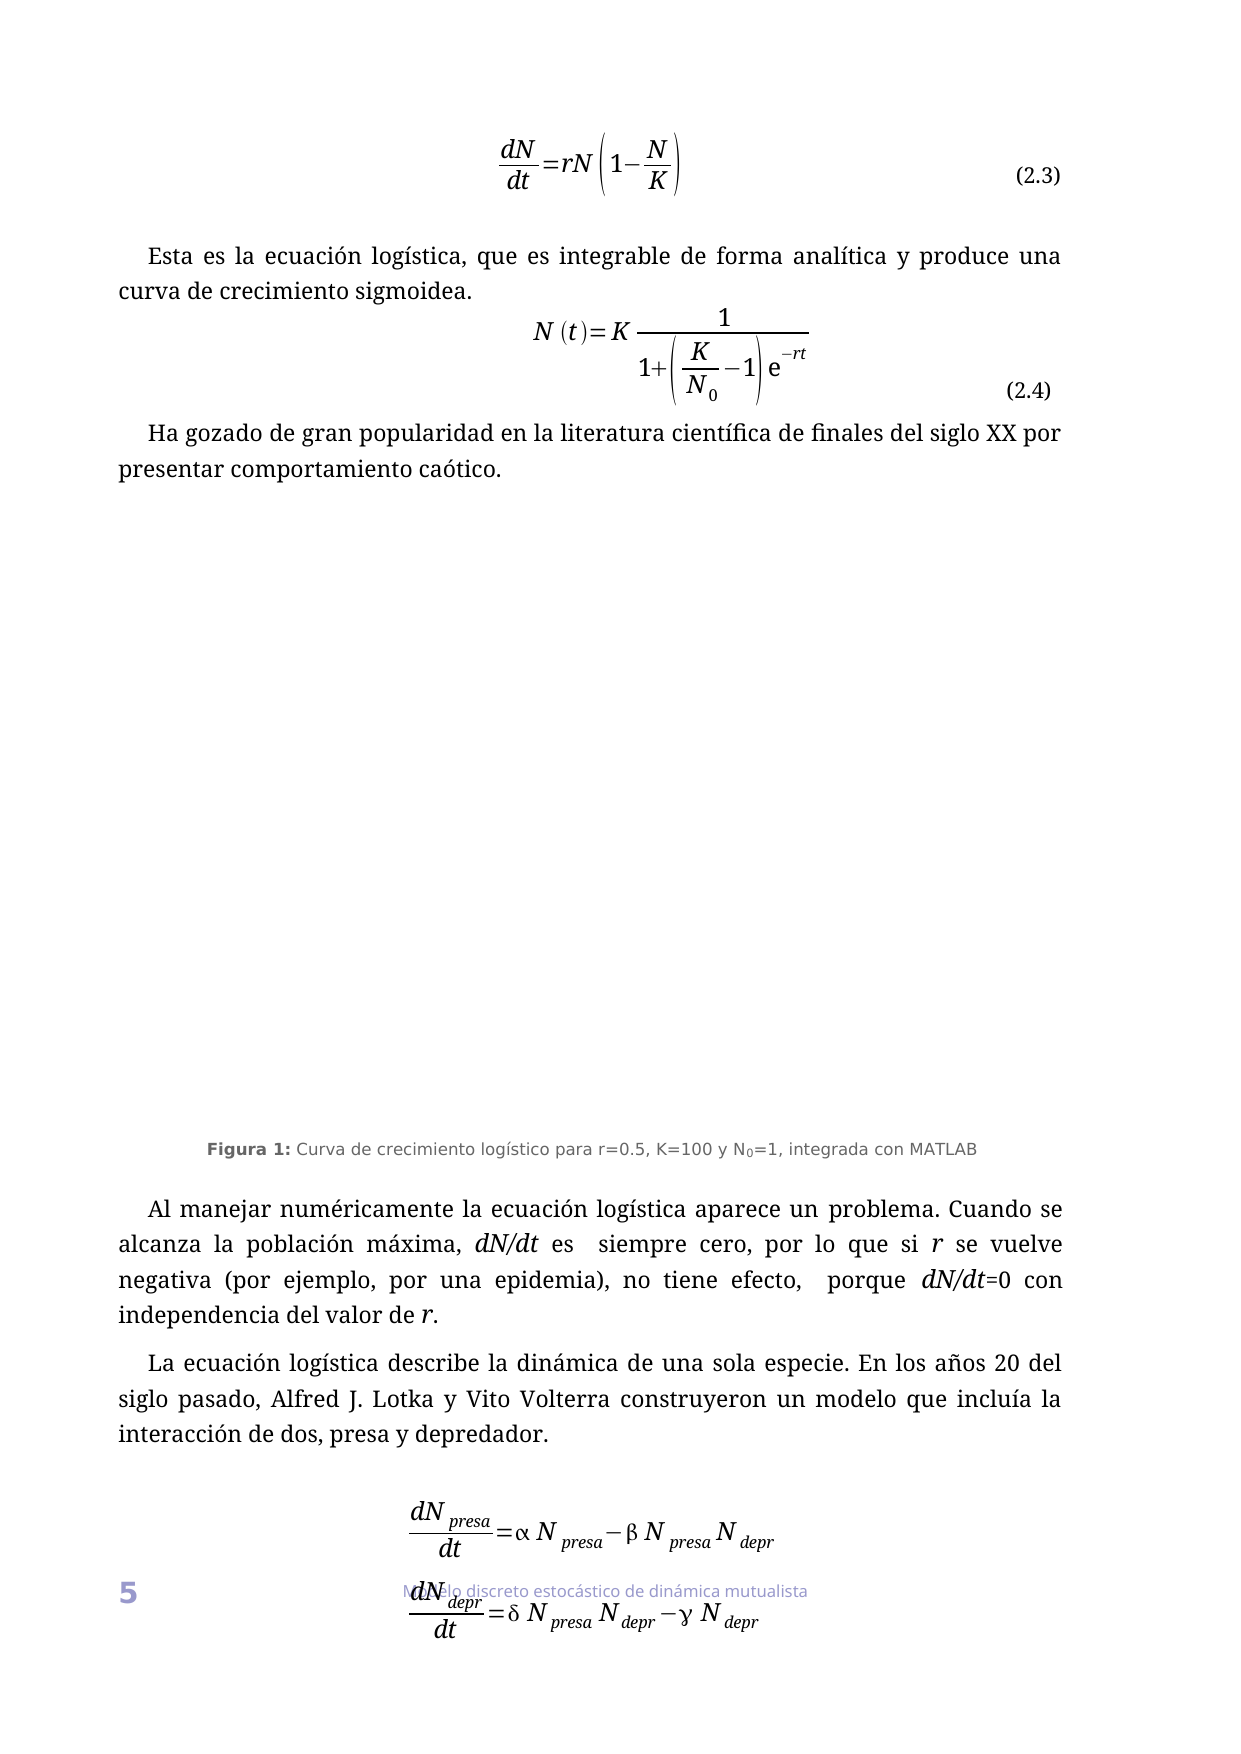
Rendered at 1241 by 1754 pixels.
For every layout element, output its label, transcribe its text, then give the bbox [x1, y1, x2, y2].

text Esta es la ecuación logística, que es integrable de forma analítica y produce una curva de crecimiento sigmoidea. [118, 236, 1063, 307]
text (2.4) [926, 375, 1051, 405]
text (2.3) [935, 160, 1061, 190]
text Al manejar numéricamente la ecuación logística aparece un problema. Cuando se alcanza la población máxima, dN/dt es siempre cero, por lo que si r se vuelve negativa (por ejemplo, por una epidemia), no tiene efecto, porque dN/dt=0 con independencia del valor de r. [118, 1189, 1063, 1331]
table_cell Figura 1: Curva de crecimiento logístico para r=0.5, K=100 y N0=1, integrada con MATLAB [118, 1140, 1063, 1189]
text La ecuación logística describe la dinámica de una sola especie. En los años 20 del siglo pasado, Alfred J. Lotka y Vito Volterra construyeron un modelo que incluía la interacción de dos, presa y depredador. [118, 1343, 1063, 1449]
table_header [118, 497, 1063, 1140]
text Ha gozado de gran popularidad en la literatura científica de finales del siglo XX por presentar comportamiento caótico. [118, 413, 1063, 484]
